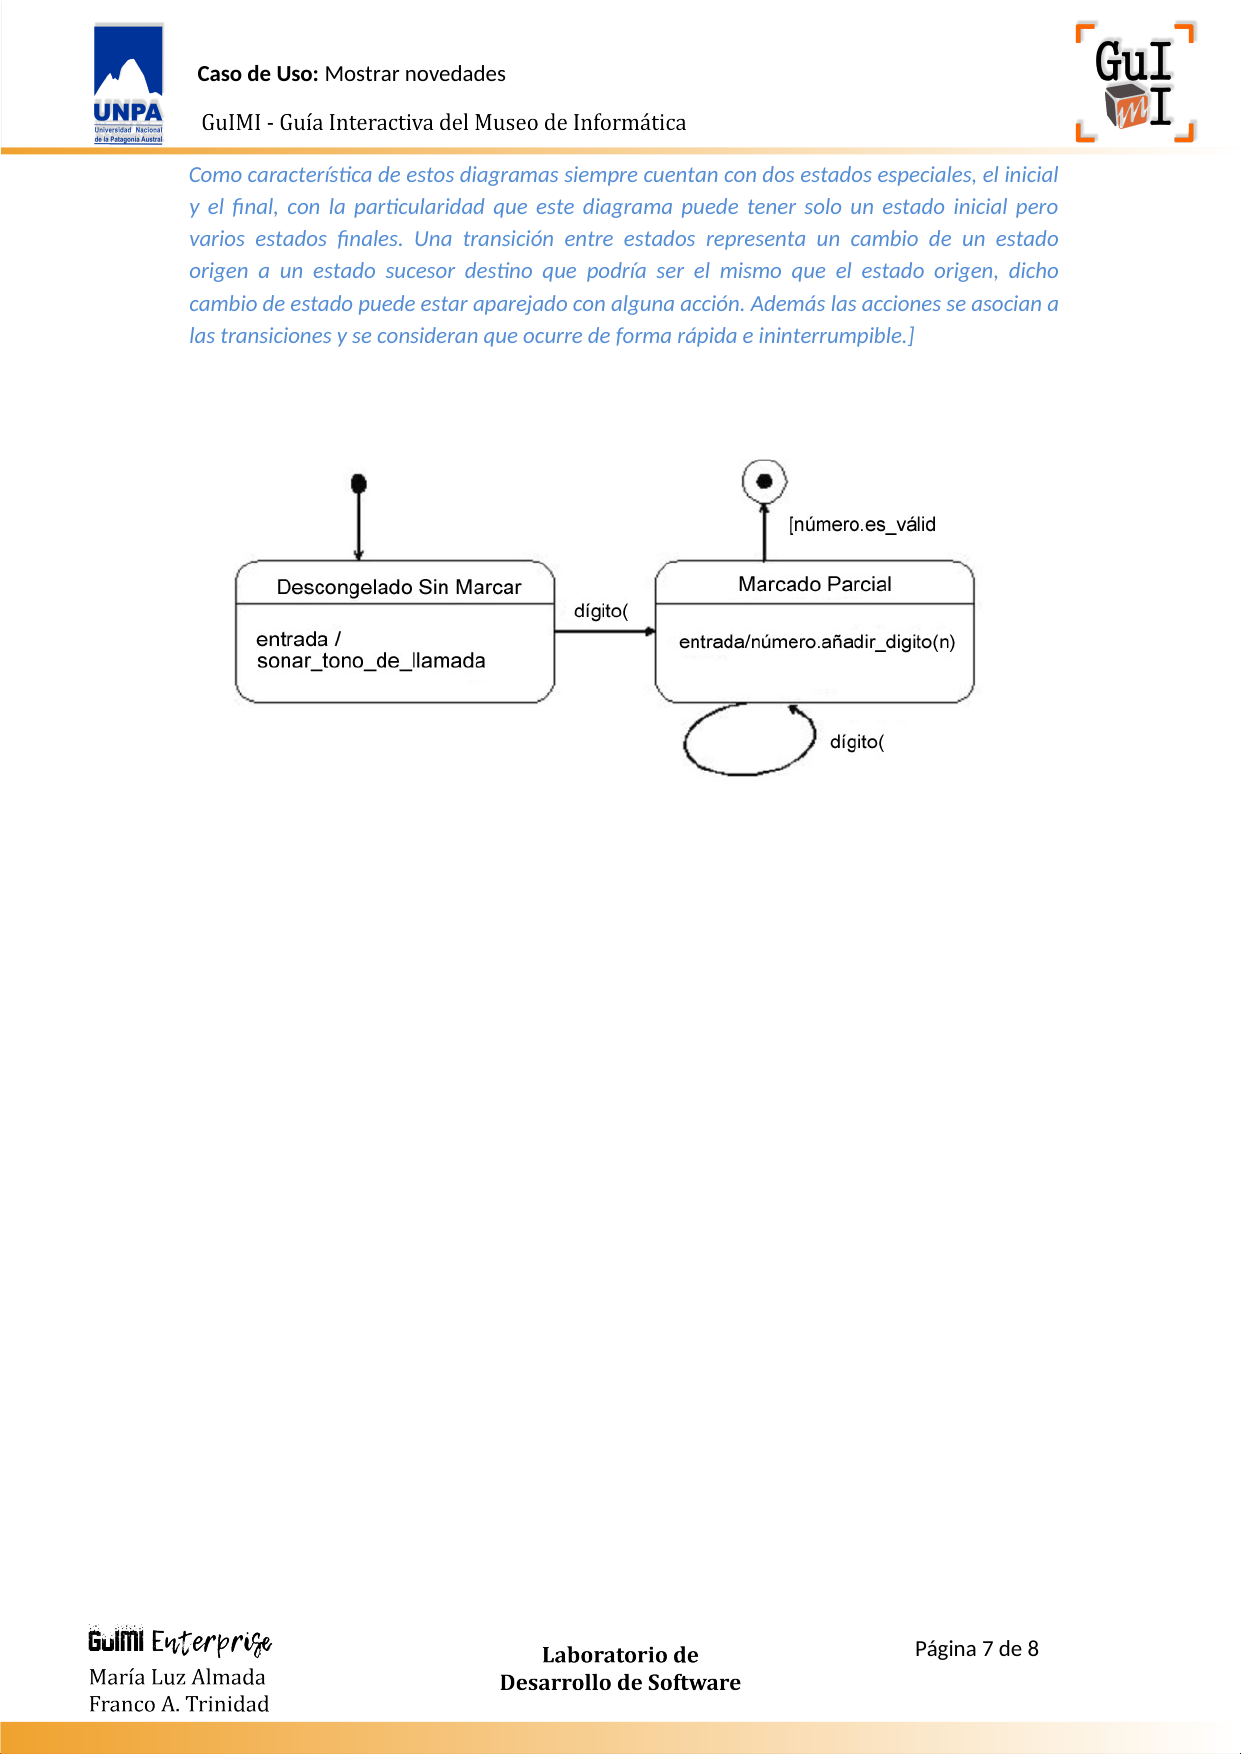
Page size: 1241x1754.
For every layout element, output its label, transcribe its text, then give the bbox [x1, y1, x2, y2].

picture [193, 436, 1012, 796]
picture [0, 1613, 1241, 1754]
text Como característica de estos diagramas siempre cuentan con dos estados especiales, el inicial y el final, con la particularidad que este diagrama puede tener solo un estado inicial pero varios estados finales. Una transición entre estados representa un cambio de un estado origen a un estado sucesor destino que podría ser el mismo que el estado origen, dicho cambio de estado puede estar aparejado con alguna acción. Además las acciones se asocian a las transiciones y se consideran que ocurre de forma rápida e ininterrumpible.] [188, 160, 1063, 349]
picture [0, 0, 1241, 155]
